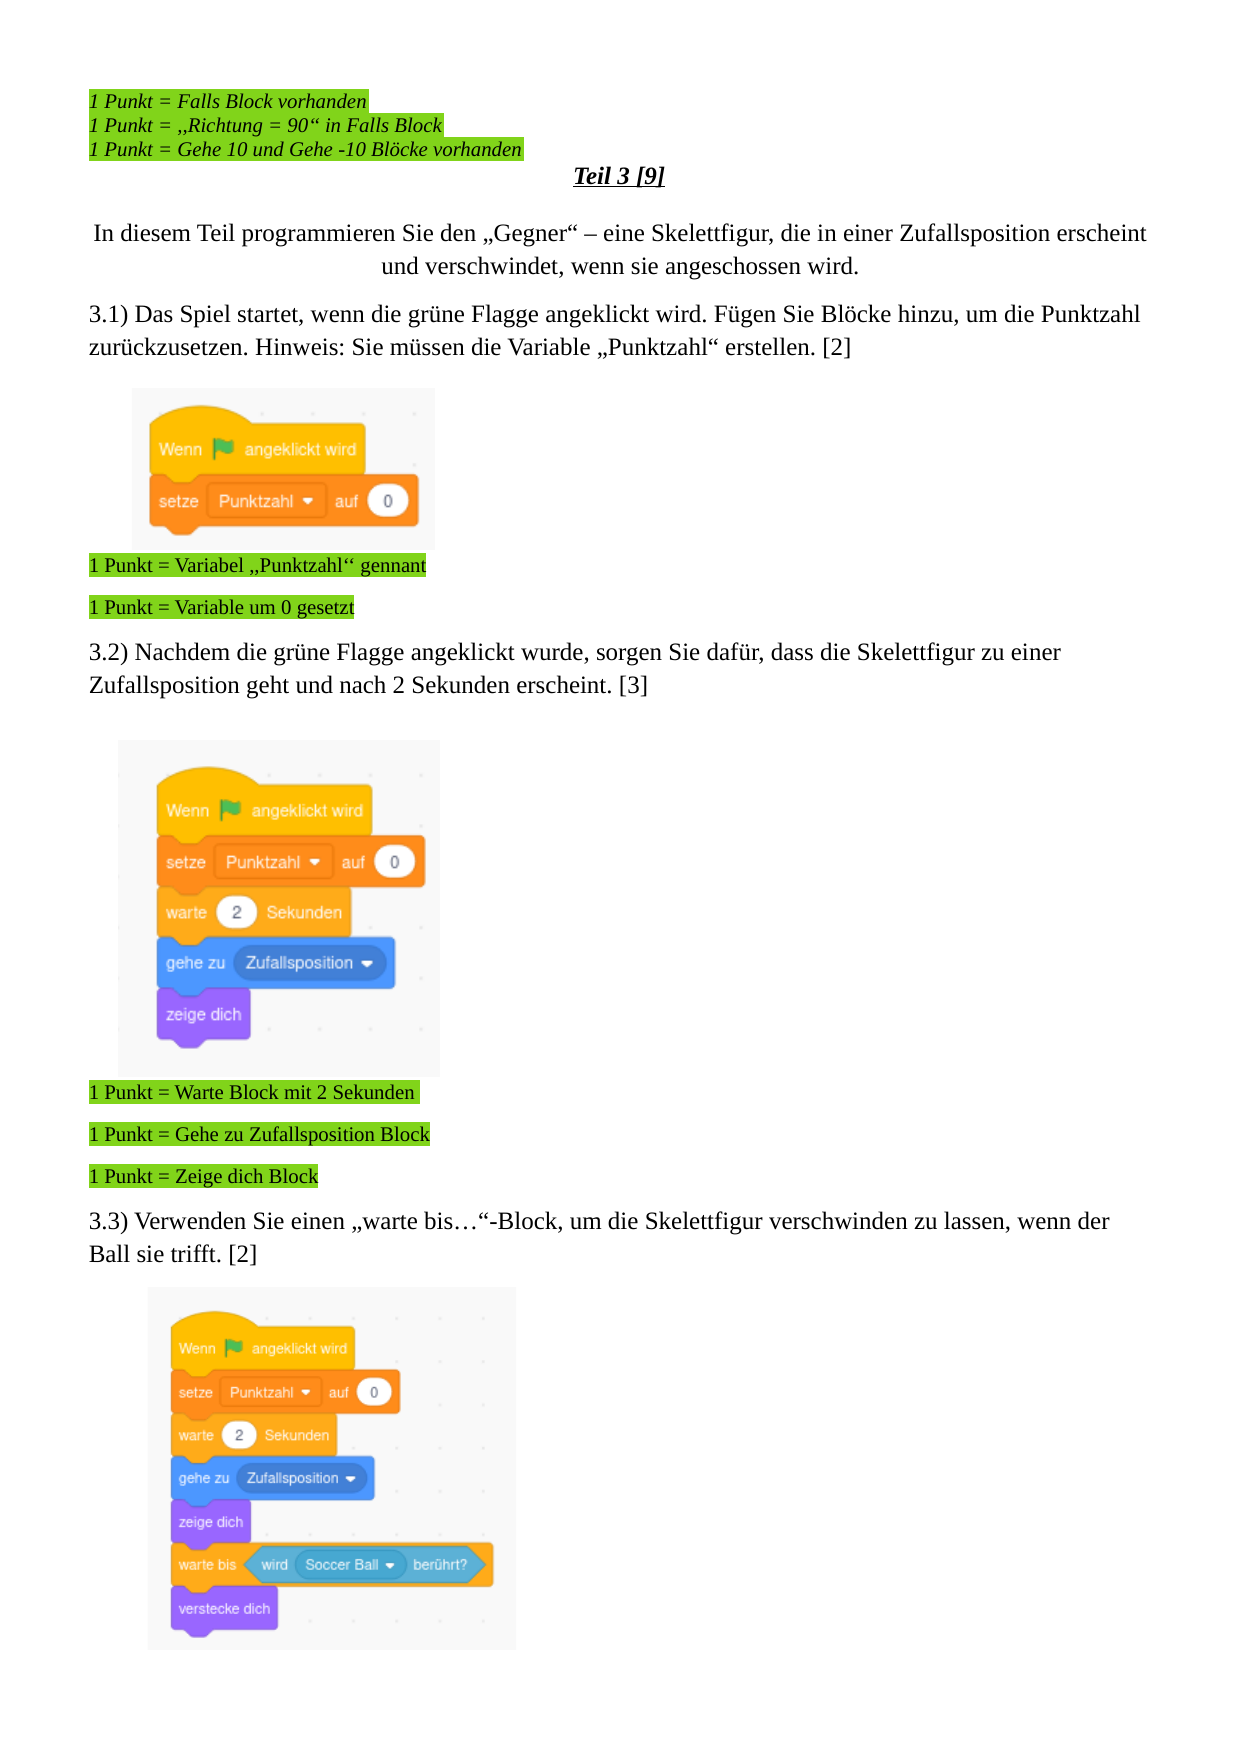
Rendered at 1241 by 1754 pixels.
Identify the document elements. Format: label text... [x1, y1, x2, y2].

picture [131, 388, 435, 550]
text 1 Punkt = Falls Block vorhanden [88, 88, 1152, 113]
text 3.2) Nachdem die grüne Flagge angeklickt wurde, sorgen Sie dafür, dass die Skelettfigur zu einer Zufallsposition geht und nach 2 Sekunden erscheint. [3] [88, 637, 1152, 699]
text 1 Punkt = ,,Richtung = 90‘‘ in Falls Block [88, 113, 1152, 137]
text 1 Punkt = Variabel ,,Punktzahl‘‘ gennant [88, 379, 1152, 577]
text Teil 3 [9] [88, 161, 1152, 189]
text 1 Punkt = Variable um 0 gesetzt [88, 595, 1152, 619]
text In diesem Teil programmieren Sie den „Gegner“ – eine Skelettfigur, die in einer Zufallsposition erscheint und verschwindet, wenn sie angeschossen wird. [88, 218, 1152, 280]
text 1 Punkt = Warte Block mit 2 Sekunden [88, 718, 1152, 1104]
text 3.1) Das Spiel startet, wenn die grüne Flagge angeklickt wird. Fügen Sie Blöcke hinzu, um die Punktzahl zurückzusetzen. Hinweis: Sie müssen die Variable „Punktzahl“ erstellen. [2] [88, 299, 1152, 361]
picture [118, 740, 440, 1077]
text 1 Punkt = Gehe zu Zufallsposition Block [88, 1122, 1152, 1146]
picture [147, 1287, 517, 1650]
text 3.3) Verwenden Sie einen „warte bis…“-Block, um die Skelettfigur verschwinden zu lassen, wenn der Ball sie trifft. [2] [88, 1206, 1152, 1268]
text 1 Punkt = Gehe 10 und Gehe -10 Blöcke vorhanden [88, 137, 1152, 161]
text 1 Punkt = Zeige dich Block [88, 1164, 1152, 1188]
